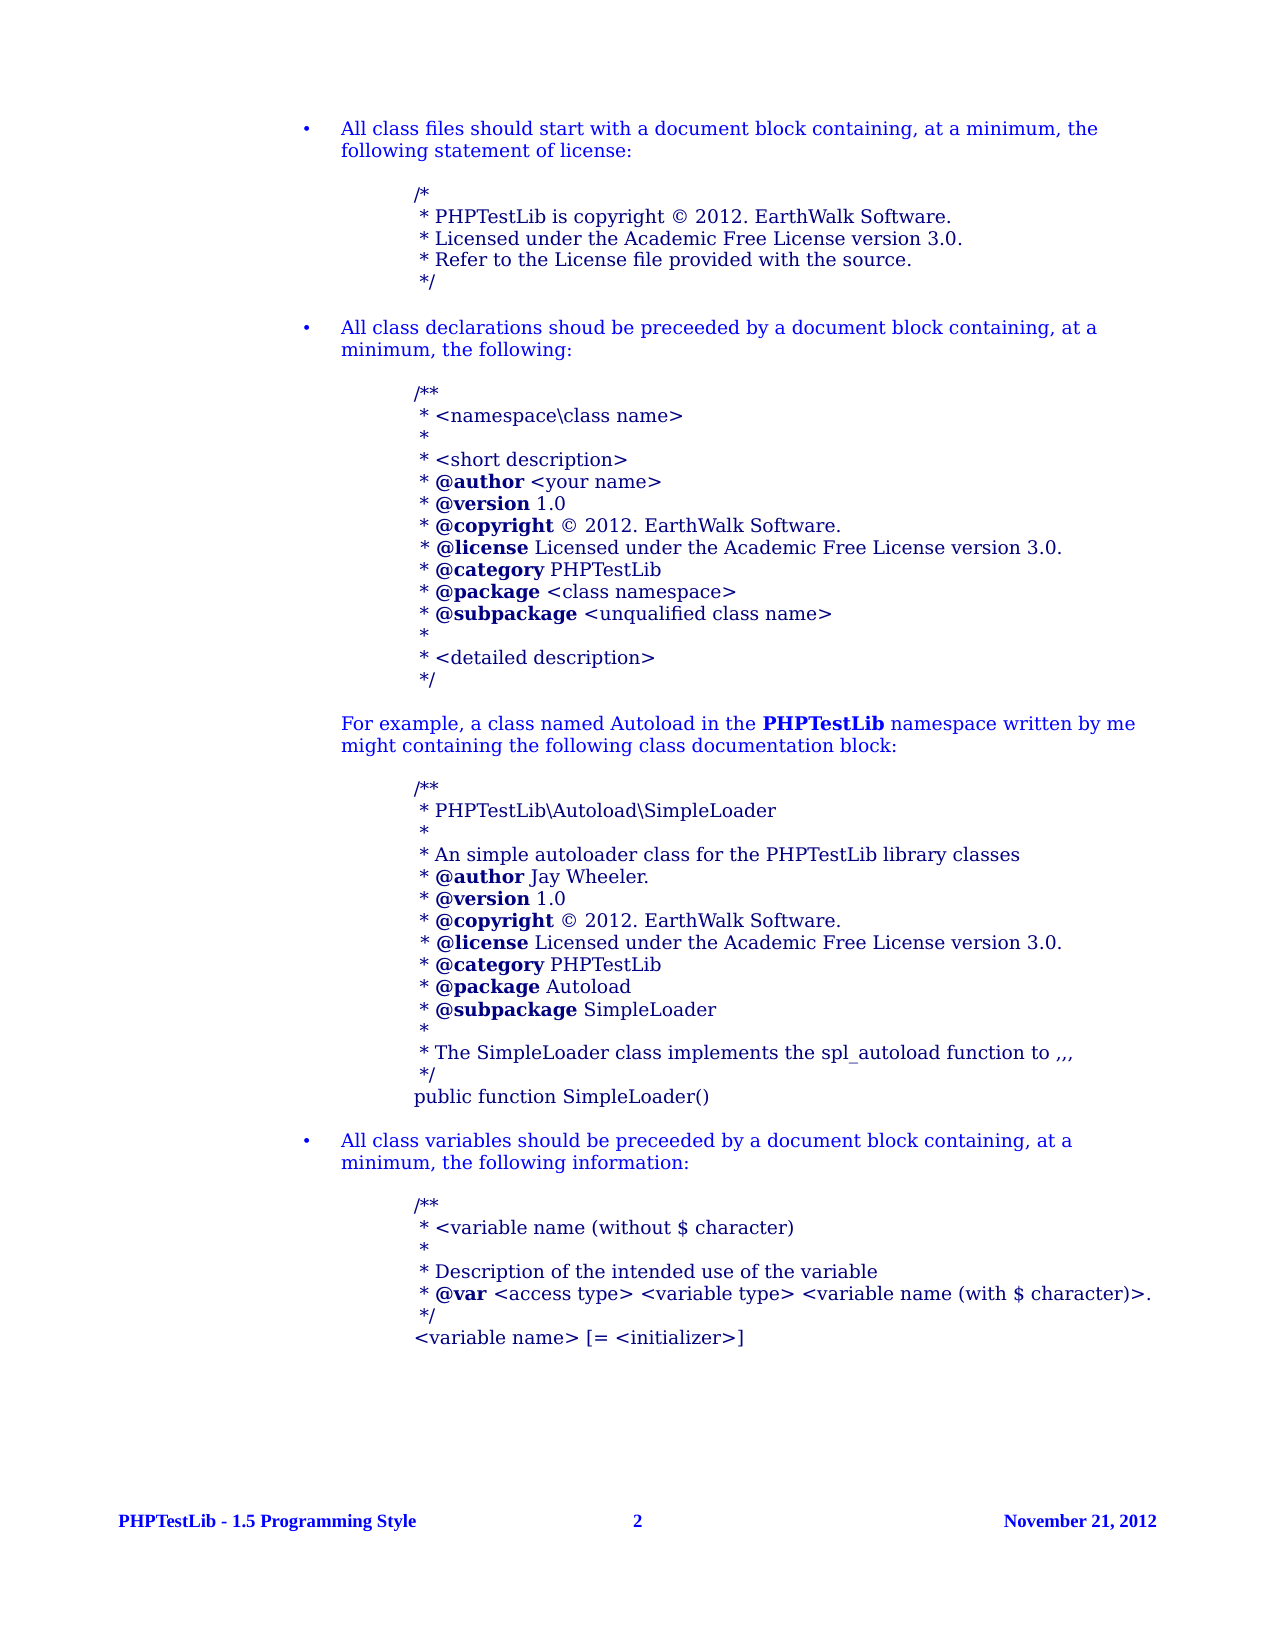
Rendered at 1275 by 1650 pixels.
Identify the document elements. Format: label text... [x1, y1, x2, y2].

text * Licensed under the Academic Free License version 3.0. [413, 227, 1157, 249]
list * @category PHPTestLib [413, 559, 1157, 581]
list All class variables should be preceeded by a document block containing, at a minimum, the following information: [303, 1130, 1157, 1174]
list /** [376, 778, 1157, 800]
text * Refer to the License file provided with the source. [413, 249, 1157, 271]
text * <short description> [413, 449, 1157, 471]
list */ [376, 1064, 1157, 1086]
list * @subpackage SimpleLoader [376, 998, 1157, 1021]
list */ [376, 1305, 1157, 1327]
list /* [413, 184, 1157, 206]
list All class declarations shoud be preceeded by a document block containing, at a minimum, the following: [303, 317, 1157, 361]
list * The SimpleLoader class implements the spl_autoload function to ,,, [376, 1042, 1157, 1064]
list public function SimpleLoader() [376, 1086, 1157, 1108]
list * PHPTestLib\Autoload\SimpleLoader [376, 800, 1157, 822]
list * @license Licensed under the Academic Free License version 3.0. [376, 932, 1157, 954]
list * [376, 1239, 1157, 1261]
text * PHPTestLib is copyright © 2012. EarthWalk Software. [413, 206, 1157, 227]
text */ [413, 271, 1157, 293]
text * [413, 625, 1157, 647]
list * @license Licensed under the Academic Free License version 3.0. [413, 537, 1157, 559]
list * @var <access type> <variable type> <variable name (with $ character)>. [376, 1283, 1157, 1305]
list All class files should start with a document block containing, at a minimum, the following statement of license: [303, 118, 1157, 162]
list * Description of the intended use of the variable [376, 1261, 1157, 1283]
list * @copyright © 2012. EarthWalk Software. [376, 910, 1157, 932]
text * <detailed description> [413, 647, 1157, 669]
text * @author <your name> [413, 471, 1157, 493]
list * @version 1.0 [376, 888, 1157, 910]
list * @category PHPTestLib [376, 954, 1157, 976]
text * @version 1.0 [413, 493, 1157, 515]
text * @copyright © 2012. EarthWalk Software. [413, 515, 1157, 537]
list * [376, 822, 1157, 844]
text * @package <class namespace> [413, 581, 1157, 603]
text * <namespace\class name> [413, 405, 1157, 427]
text * @subpackage <unqualified class name> [413, 603, 1157, 625]
list * [376, 1021, 1157, 1042]
text */ [413, 669, 1157, 691]
list <variable name> [= <initializer>] [376, 1327, 1157, 1349]
list /** [376, 1196, 1157, 1217]
list * @author Jay Wheeler. [376, 866, 1157, 888]
list For example, a class named Autoload in the PHPTestLib namespace written by me might containing the following class documentation block: [303, 713, 1157, 757]
list * An simple autoloader class for the PHPTestLib library classes [376, 844, 1157, 866]
text * [413, 427, 1157, 449]
list * <variable name (without $ character) [376, 1217, 1157, 1239]
list * @package Autoload [376, 976, 1157, 998]
list /** [413, 383, 1157, 405]
